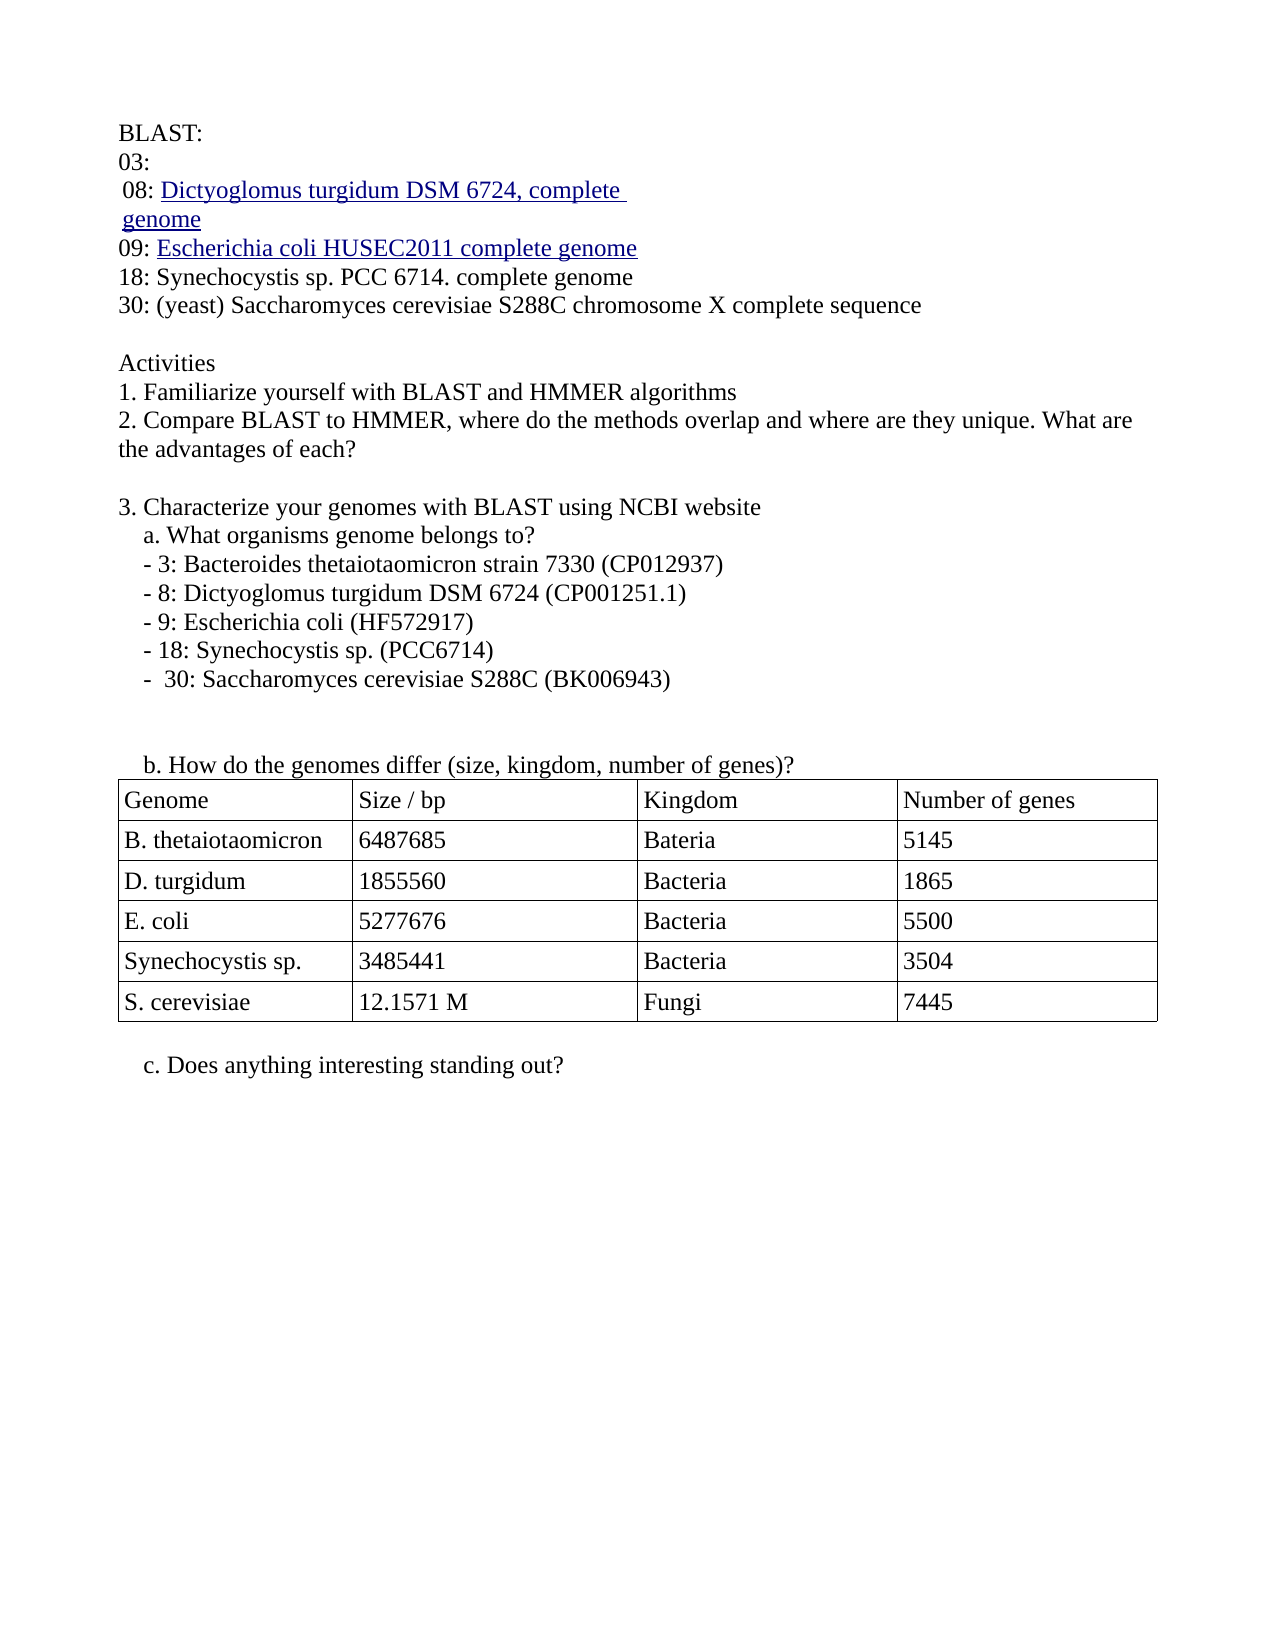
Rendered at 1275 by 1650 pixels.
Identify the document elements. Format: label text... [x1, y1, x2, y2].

text - 18: Synechocystis sp. (PCC6714) [118, 636, 1157, 664]
table_cell 5145 [898, 821, 1157, 860]
table_cell D. turgidum [119, 861, 352, 900]
text 03: [118, 147, 1157, 176]
table_cell 1865 [898, 861, 1157, 900]
table_header Size / bp [353, 780, 637, 820]
text Activities [118, 348, 1157, 377]
text 09: Escherichia coli HUSEC2011 complete genome [118, 233, 1157, 262]
table_cell 5277676 [353, 901, 637, 941]
table_header [118, 176, 122, 233]
text b. How do the genomes differ (size, kingdom, number of genes)? [118, 751, 1157, 779]
text BLAST: [118, 118, 1157, 147]
text - 9: Escherichia coli (HF572917) [118, 607, 1157, 636]
text 2. Compare BLAST to HMMER, where do the methods overlap and where are they unique. What are the advantages of each? [118, 406, 1157, 463]
table_cell 3485441 [353, 942, 637, 981]
table_cell Bateria [638, 821, 897, 860]
text 3. Characterize your genomes with BLAST using NCBI website [118, 492, 1157, 521]
text - 30: Saccharomyces cerevisiae S288C (BK006943) [118, 664, 1157, 693]
table_cell 1855560 [353, 861, 637, 900]
table_cell Fungi [638, 982, 897, 1021]
table_cell Bacteria [638, 942, 897, 981]
table_header Kingdom [638, 780, 897, 820]
text - 8: Dictyoglomus turgidum DSM 6724 (CP001251.1) [118, 578, 1157, 607]
table_cell Synechocystis sp. [119, 942, 352, 981]
table_cell 6487685 [353, 821, 637, 860]
text 1. Familiarize yourself with BLAST and HMMER algorithms [118, 377, 1157, 406]
text a. What organisms genome belongs to? [118, 521, 1157, 549]
table_cell E. coli [119, 901, 352, 941]
text c. Does anything interesting standing out? [118, 1050, 1157, 1079]
table_cell Bacteria [638, 901, 897, 941]
text 18: Synechocystis sp. PCC 6714. complete genome [118, 262, 1157, 291]
text 30: (yeast) Saccharomyces cerevisiae S288C chromosome X complete sequence [118, 291, 1157, 319]
table_cell 3504 [898, 942, 1157, 981]
table_cell 5500 [898, 901, 1157, 941]
table_cell Bacteria [638, 861, 897, 900]
table_header 08: Dictyoglomus turgidum DSM 6724, complete genome [122, 176, 676, 233]
table_header Genome [119, 780, 352, 820]
table_cell S. cerevisiae [119, 982, 352, 1021]
table_cell 12.1571 M [353, 982, 637, 1021]
text - 3: Bacteroides thetaiotaomicron strain 7330 (CP012937) [118, 549, 1157, 578]
table_cell 7445 [898, 982, 1157, 1021]
table_header Number of genes [898, 780, 1157, 820]
table_cell B. thetaiotaomicron [119, 821, 352, 860]
